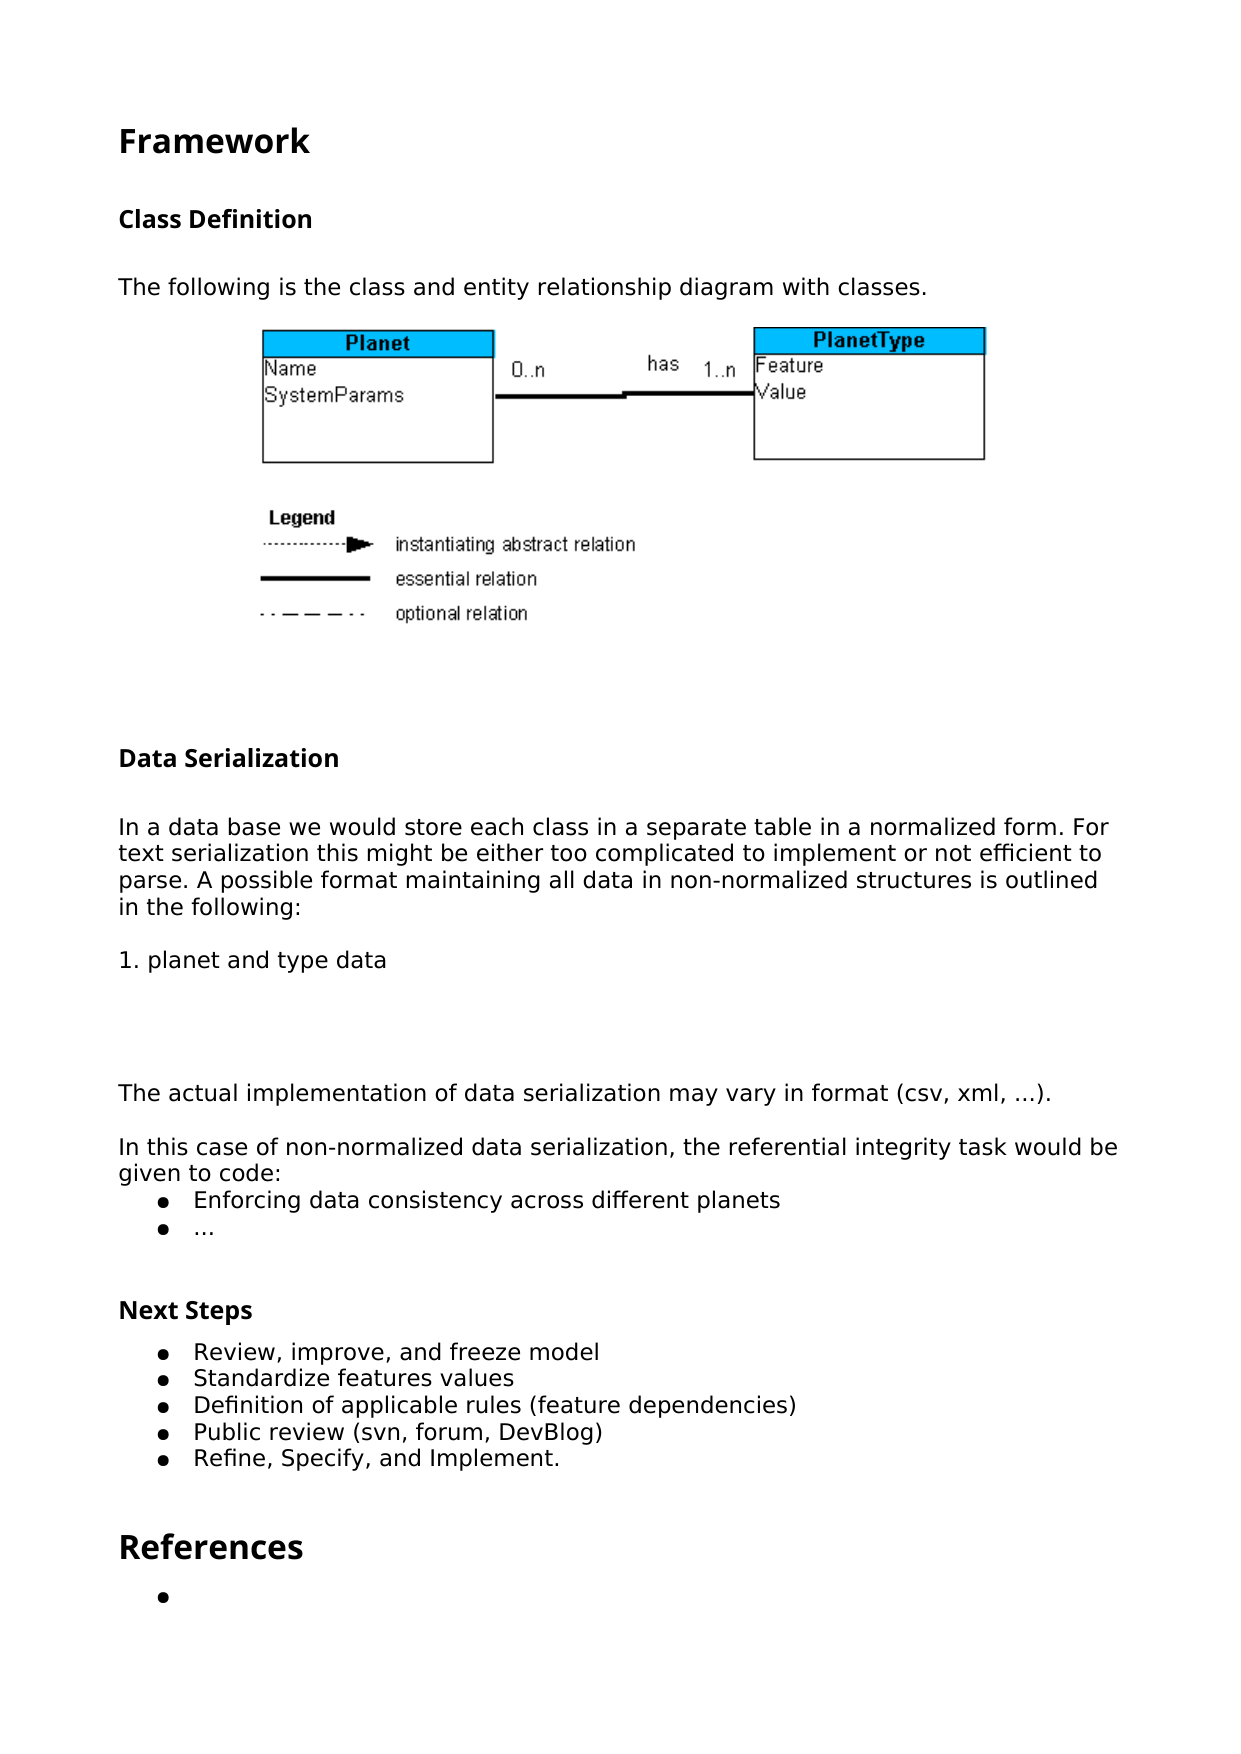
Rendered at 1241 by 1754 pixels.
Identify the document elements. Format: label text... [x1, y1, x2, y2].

list Refine, Specify, and Implement. [156, 1446, 1122, 1472]
text 1. planet and type data [118, 947, 1122, 974]
list ... [156, 1214, 1122, 1241]
list Enforcing data consistency across different planets [156, 1187, 1122, 1214]
text The following is the class and entity relationship diagram with classes. [118, 274, 1122, 301]
list Definition of applicable rules (feature dependencies) [156, 1392, 1122, 1419]
text In a data base we would store each class in a separate table in a normalized form. For text serialization this might be either too complicated to implement or not efficient to parse. A possible format maintaining all data in non-normalized structures is outlined in the following: [118, 814, 1122, 921]
text The actual implementation of data serialization may vary in format (csv, xml, ...). [118, 1081, 1122, 1107]
subtitle Framework [118, 118, 1122, 164]
picture [250, 327, 990, 636]
list Public review (svn, forum, DevBlog) [156, 1419, 1122, 1446]
text In this case of non-normalized data serialization, the referential integrity task would be given to code: [118, 1134, 1122, 1187]
list Review, improve, and freeze model [156, 1339, 1122, 1366]
subtitle Data Serialization [118, 741, 1122, 775]
subtitle Next Steps [118, 1292, 1122, 1326]
subtitle Class Definition [118, 201, 1122, 235]
list Standardize features values [156, 1366, 1122, 1392]
subtitle References [118, 1524, 1122, 1569]
